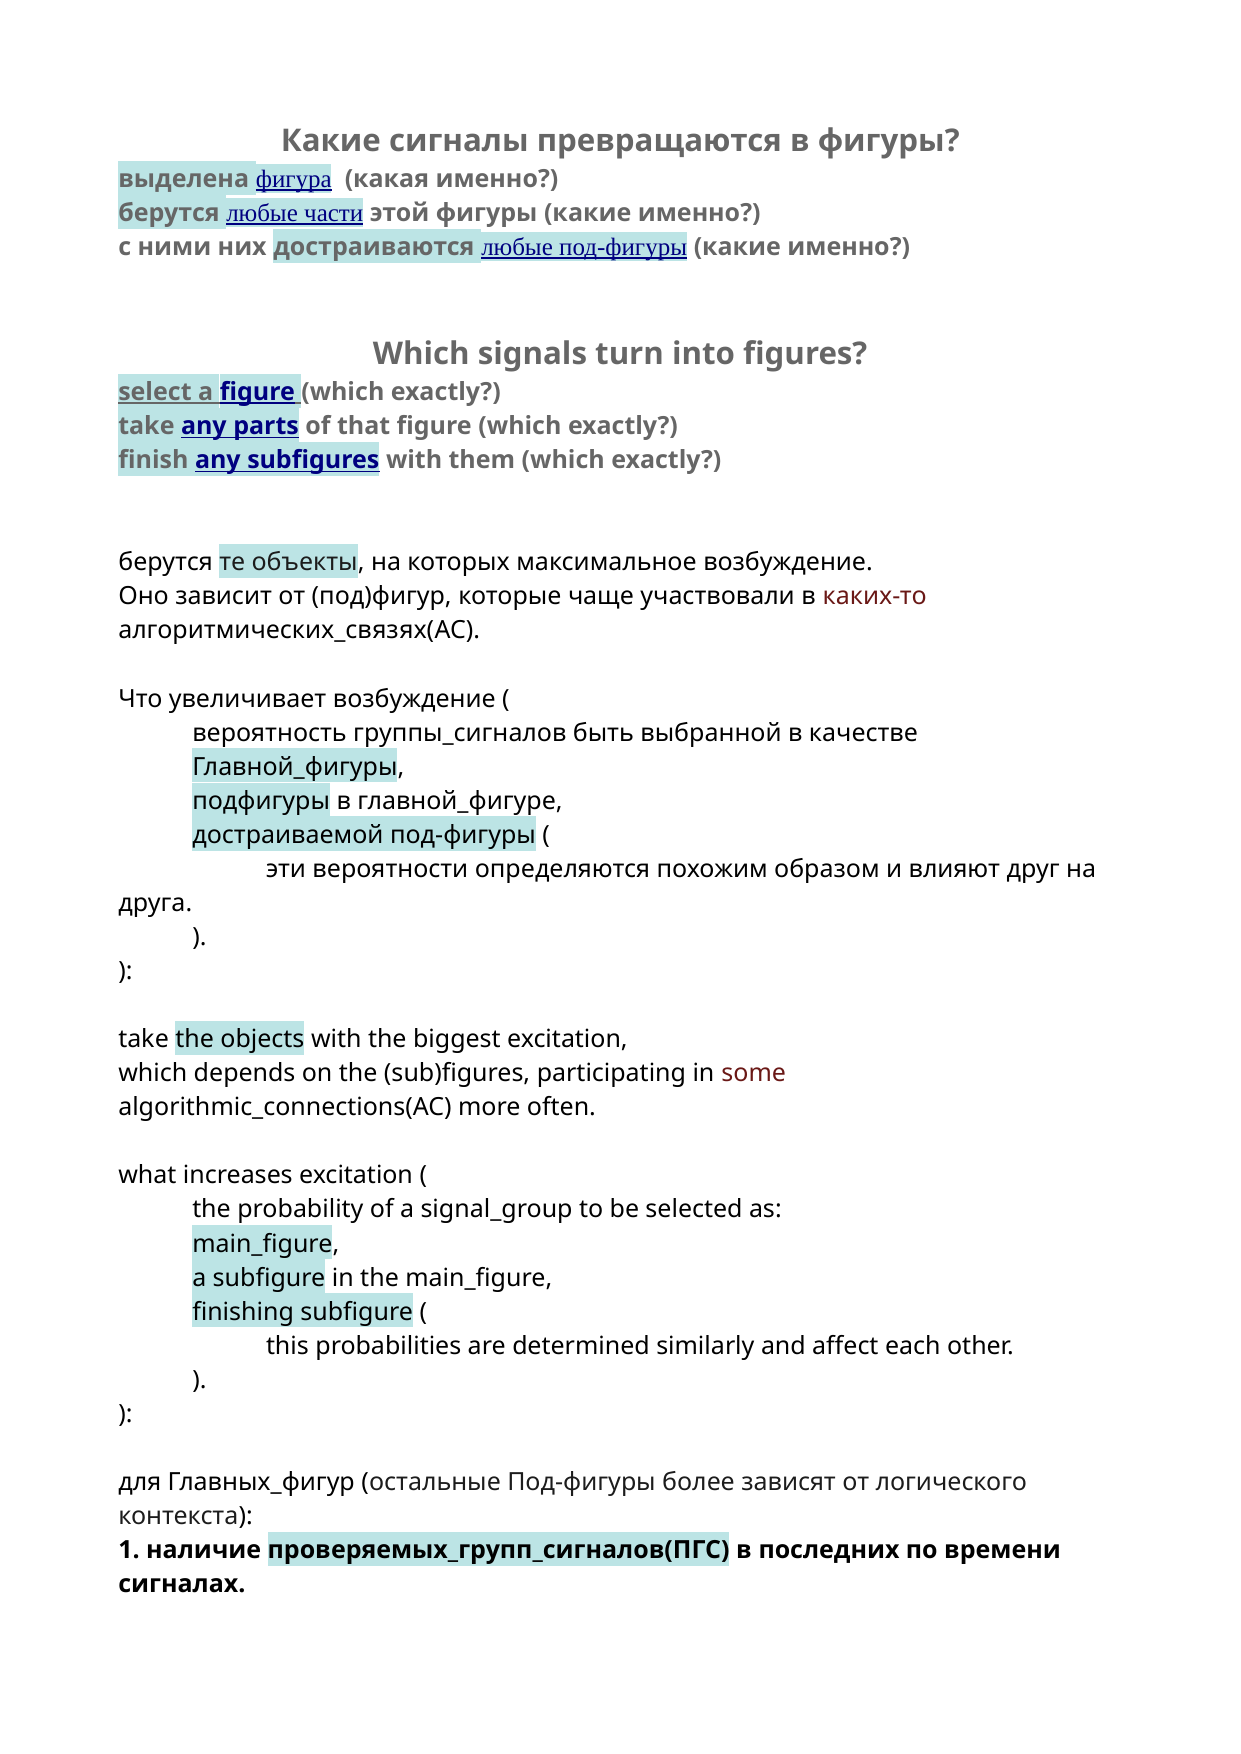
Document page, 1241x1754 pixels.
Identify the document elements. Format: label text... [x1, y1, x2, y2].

text достраиваемой под-фигуры ( [118, 816, 1122, 851]
text finishing subfigure ( [118, 1293, 1122, 1327]
text с ними них достраиваются любые под-фигуры (какие именно?) [118, 229, 1122, 263]
text берутся любые части этой фигуры (какие именно?) [118, 195, 1122, 229]
text a subfigure in the main_figure, [118, 1259, 1122, 1293]
text main_figure, [118, 1225, 1122, 1259]
text Главной_фигуры, [118, 748, 1122, 782]
text берутся те объекты, на которых максимальное возбуждение. [118, 544, 1122, 578]
text эти вероятности определяются похожим образом и влияют друг на друга. [118, 851, 1122, 919]
text select a figure (which exactly?) [118, 374, 1122, 408]
text this probabilities are determined similarly and affect each other. [118, 1327, 1122, 1361]
text ). [118, 1361, 1122, 1396]
text Оно зависит от (под)фигур, которые чаще участвовали в каких-то алгоритмических_связях(AC). [118, 578, 1122, 646]
text finish any subfigures with them (which exactly?) [118, 442, 1122, 476]
text Что увеличивает возбуждение ( [118, 680, 1122, 714]
text the probability of a signal_group to be selected as: [118, 1191, 1122, 1225]
text take any parts of that figure (which exactly?) [118, 408, 1122, 442]
text выделена фигура (какая именно?) [118, 161, 1122, 195]
text вероятность группы_сигналов быть выбранной в качестве [118, 714, 1122, 748]
text Which signals turn into figures? [118, 331, 1122, 374]
text ): [118, 953, 1122, 987]
text which depends on the (sub)figures, participating in some algorithmic_connections(AC) more often. [118, 1055, 1122, 1123]
text Какие сигналы превращаются в фигуры? [118, 118, 1122, 161]
text подфигуры в главной_фигуре, [118, 782, 1122, 816]
text ): [118, 1396, 1122, 1429]
text what increases excitation ( [118, 1157, 1122, 1191]
text take the objects with the biggest excitation, [118, 1021, 1122, 1055]
text ). [118, 919, 1122, 953]
text 1. наличие проверяемых_групп_сигналов(ПГС) в последних по времени сигналах. [118, 1532, 1122, 1600]
text для Главных_фигур (остальные Под-фигуры более зависят от логического контекста): [118, 1464, 1122, 1532]
